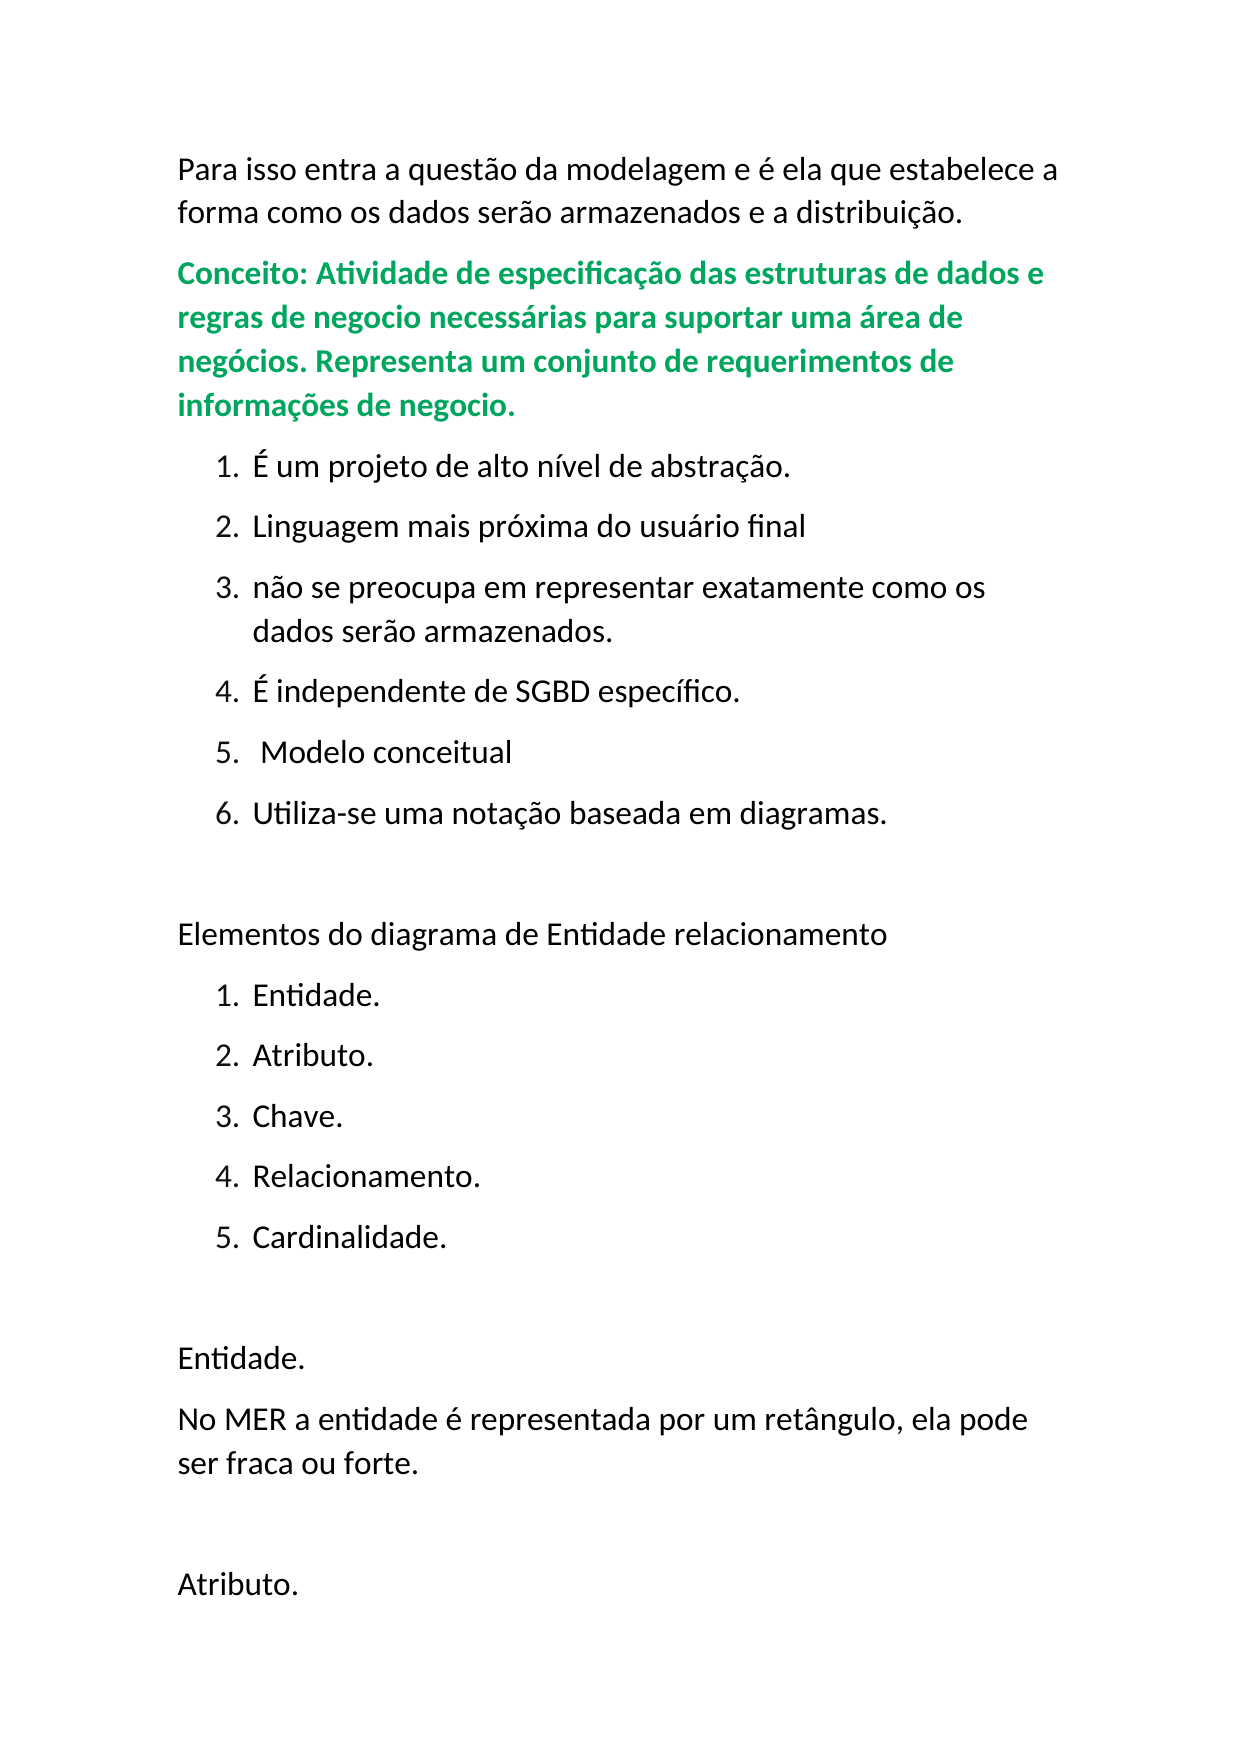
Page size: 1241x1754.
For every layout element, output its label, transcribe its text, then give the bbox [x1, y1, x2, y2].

text No MER a entidade é representada por um retângulo, ela pode ser fraca ou forte. [177, 1398, 1063, 1483]
text Para isso entra a questão da modelagem e é ela que estabelece a forma como os dados serão armazenados e a distribuição. [177, 148, 1063, 232]
text Conceito: Atividade de especificação das estruturas de dados e regras de negocio necessárias para suportar uma área de negócios. Representa um conjunto de requerimentos de informações de negocio. [177, 252, 1063, 425]
list Modelo conceitual [215, 731, 1063, 772]
list Chave. [215, 1095, 1063, 1136]
list Entidade. [215, 974, 1063, 1014]
list É independente de SGBD específico. [215, 671, 1063, 711]
list Atributo. [215, 1034, 1063, 1075]
list Cardinalidade. [215, 1216, 1063, 1257]
list É um projeto de alto nível de abstração. [215, 445, 1063, 485]
list Utiliza-se uma notação baseada em diagramas. [215, 792, 1063, 832]
text Atributo. [177, 1563, 1063, 1604]
list Linguagem mais próxima do usuário final [215, 505, 1063, 546]
text Entidade. [177, 1337, 1063, 1378]
list não se preocupa em representar exatamente como os dados serão armazenados. [215, 566, 1063, 651]
text Elementos do diagrama de Entidade relacionamento [177, 913, 1063, 954]
list Relacionamento. [215, 1156, 1063, 1196]
